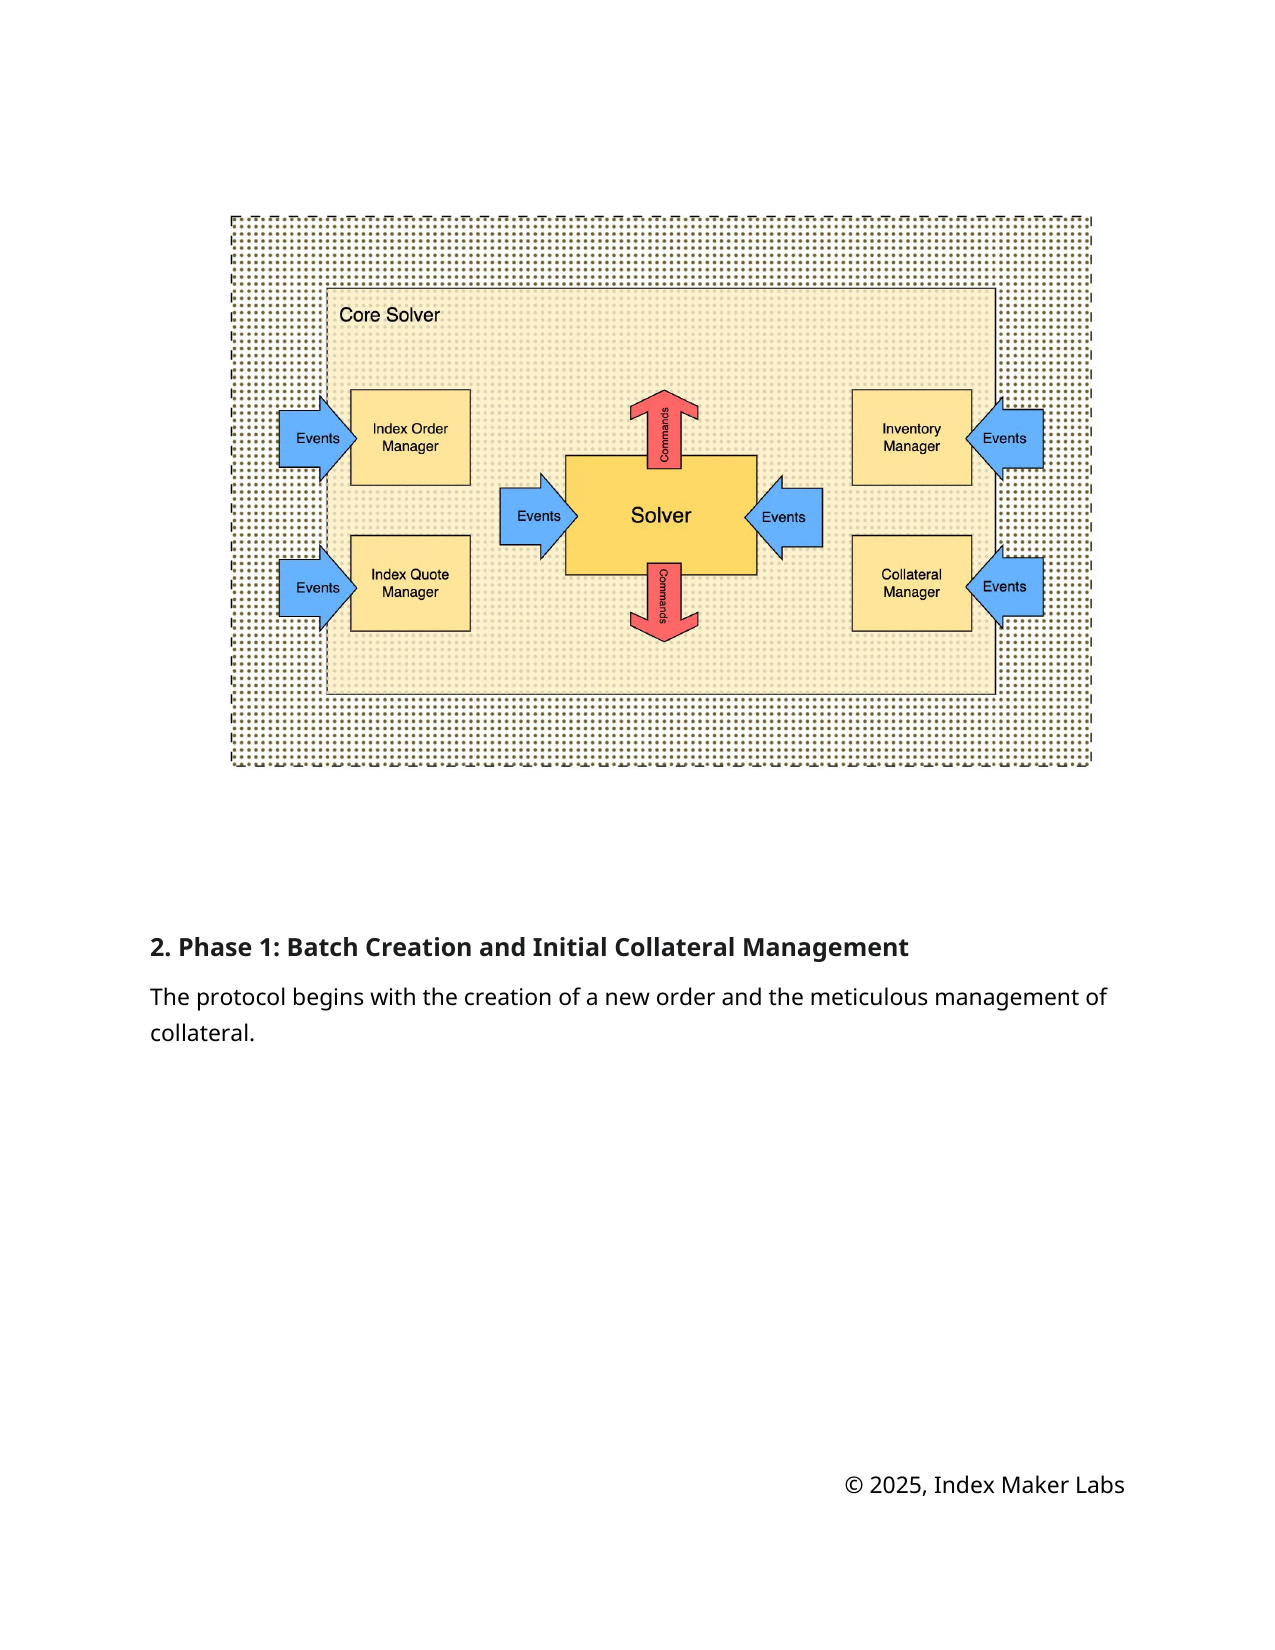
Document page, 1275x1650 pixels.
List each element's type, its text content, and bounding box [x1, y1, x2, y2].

text The protocol begins with the creation of a new order and the meticulous management of collateral. [150, 981, 1125, 1048]
picture [173, 158, 1149, 824]
subtitle 2. Phase 1: Batch Creation and Initial Collateral Management [150, 929, 1125, 963]
